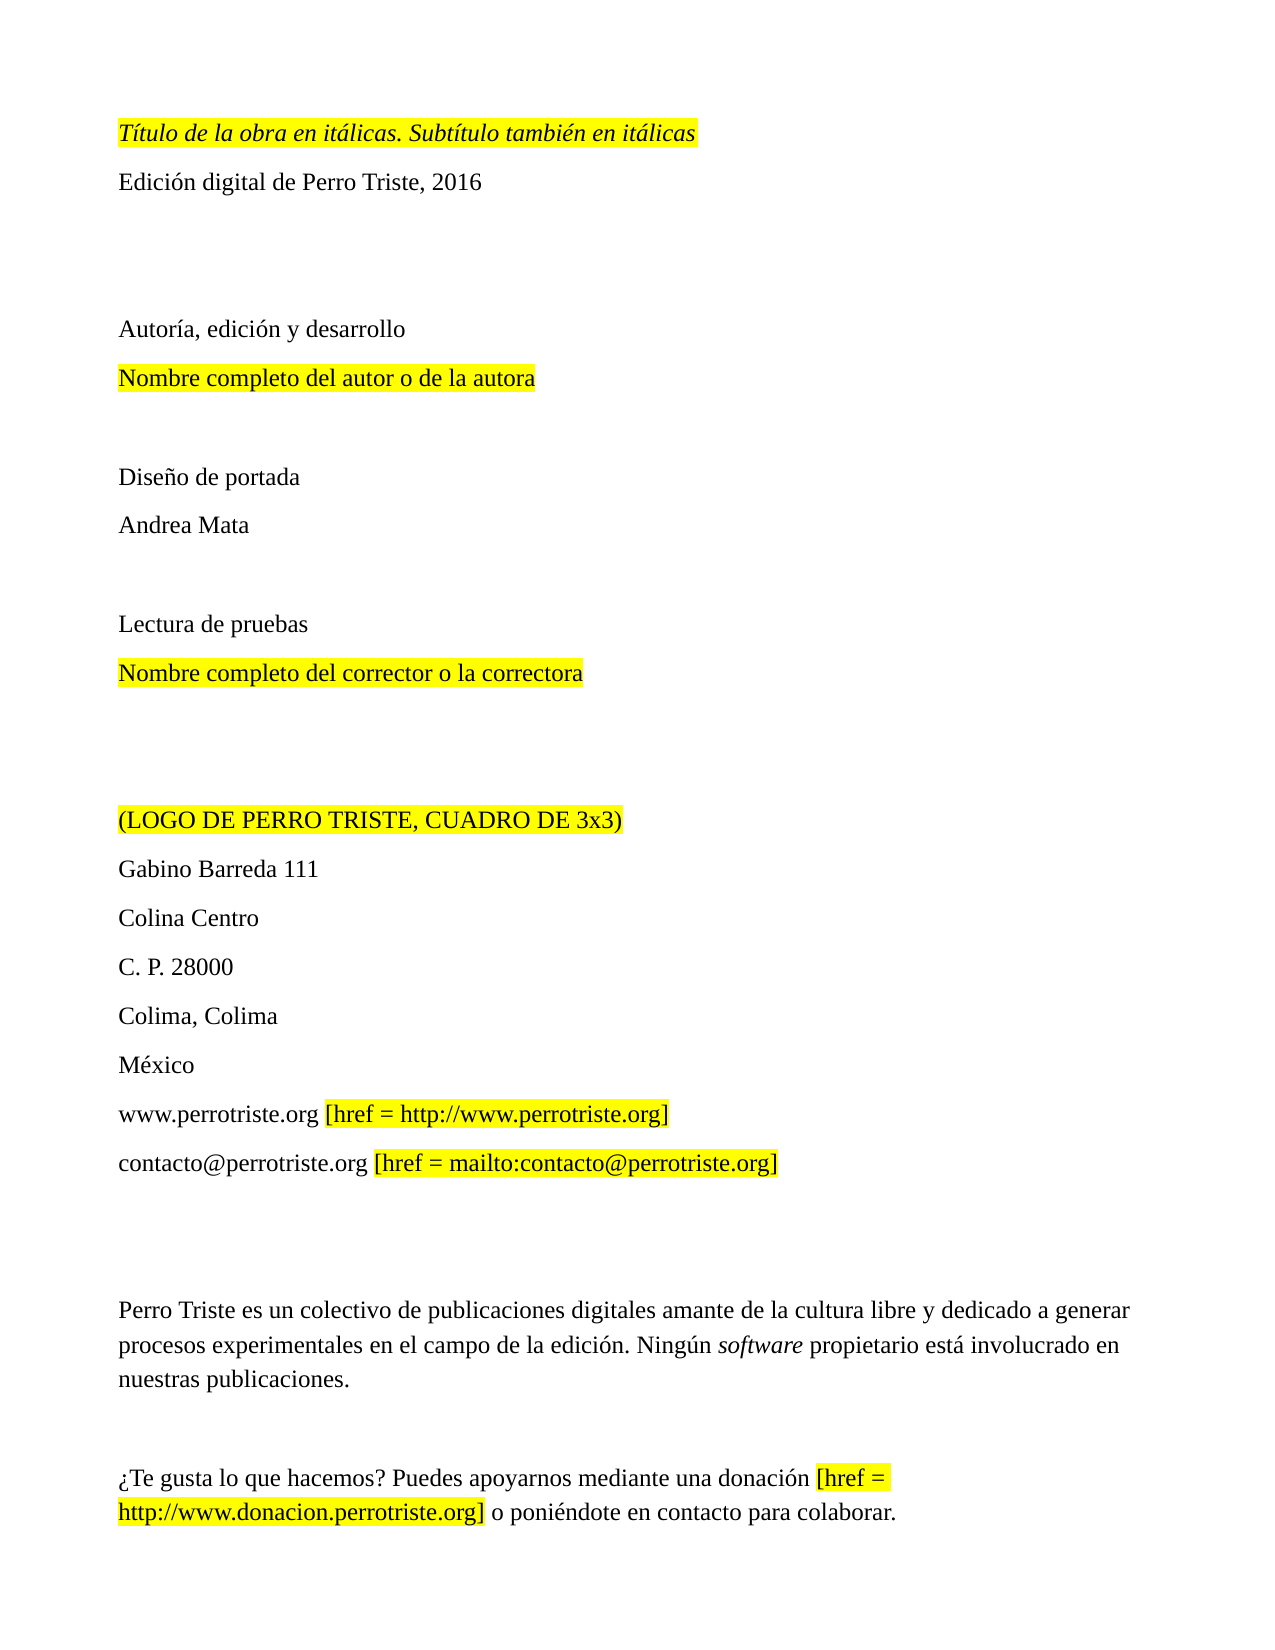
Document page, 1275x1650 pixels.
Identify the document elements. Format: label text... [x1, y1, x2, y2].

text Título de la obra en itálicas. Subtítulo también en itálicas [118, 118, 1157, 147]
text www.perrotriste.org [href = http://www.perrotriste.org] [118, 1099, 1157, 1128]
text Nombre completo del autor o de la autora [118, 363, 1157, 392]
text Autoría, edición y desarrollo [118, 314, 1157, 343]
text Gabino Barreda 111 [118, 854, 1157, 883]
text Colima, Colima [118, 1001, 1157, 1030]
text Colina Centro [118, 903, 1157, 932]
text México [118, 1050, 1157, 1079]
text (LOGO DE PERRO TRISTE, CUADRO DE 3x3) [118, 805, 1157, 834]
text C. P. 28000 [118, 952, 1157, 981]
text contacto@perrotriste.org [href = mailto:contacto@perrotriste.org] [118, 1148, 1157, 1177]
text Edición digital de Perro Triste, 2016 [118, 167, 1157, 196]
text Lectura de pruebas [118, 609, 1157, 637]
text Nombre completo del corrector o la correctora [118, 658, 1157, 687]
text Perro Triste es un colectivo de publicaciones digitales amante de la cultura libre y dedicado a generar procesos experimentales en el campo de la edición. Ningún software propietario está involucrado en nuestras publicaciones. [118, 1296, 1157, 1393]
text Andrea Mata [118, 511, 1157, 539]
text ¿Te gusta lo que hacemos? Puedes apoyarnos mediante una donación [href = http://www.donacion.perrotriste.org] o poniéndote en contacto para colaborar. [118, 1463, 1157, 1526]
text Diseño de portada [118, 462, 1157, 490]
